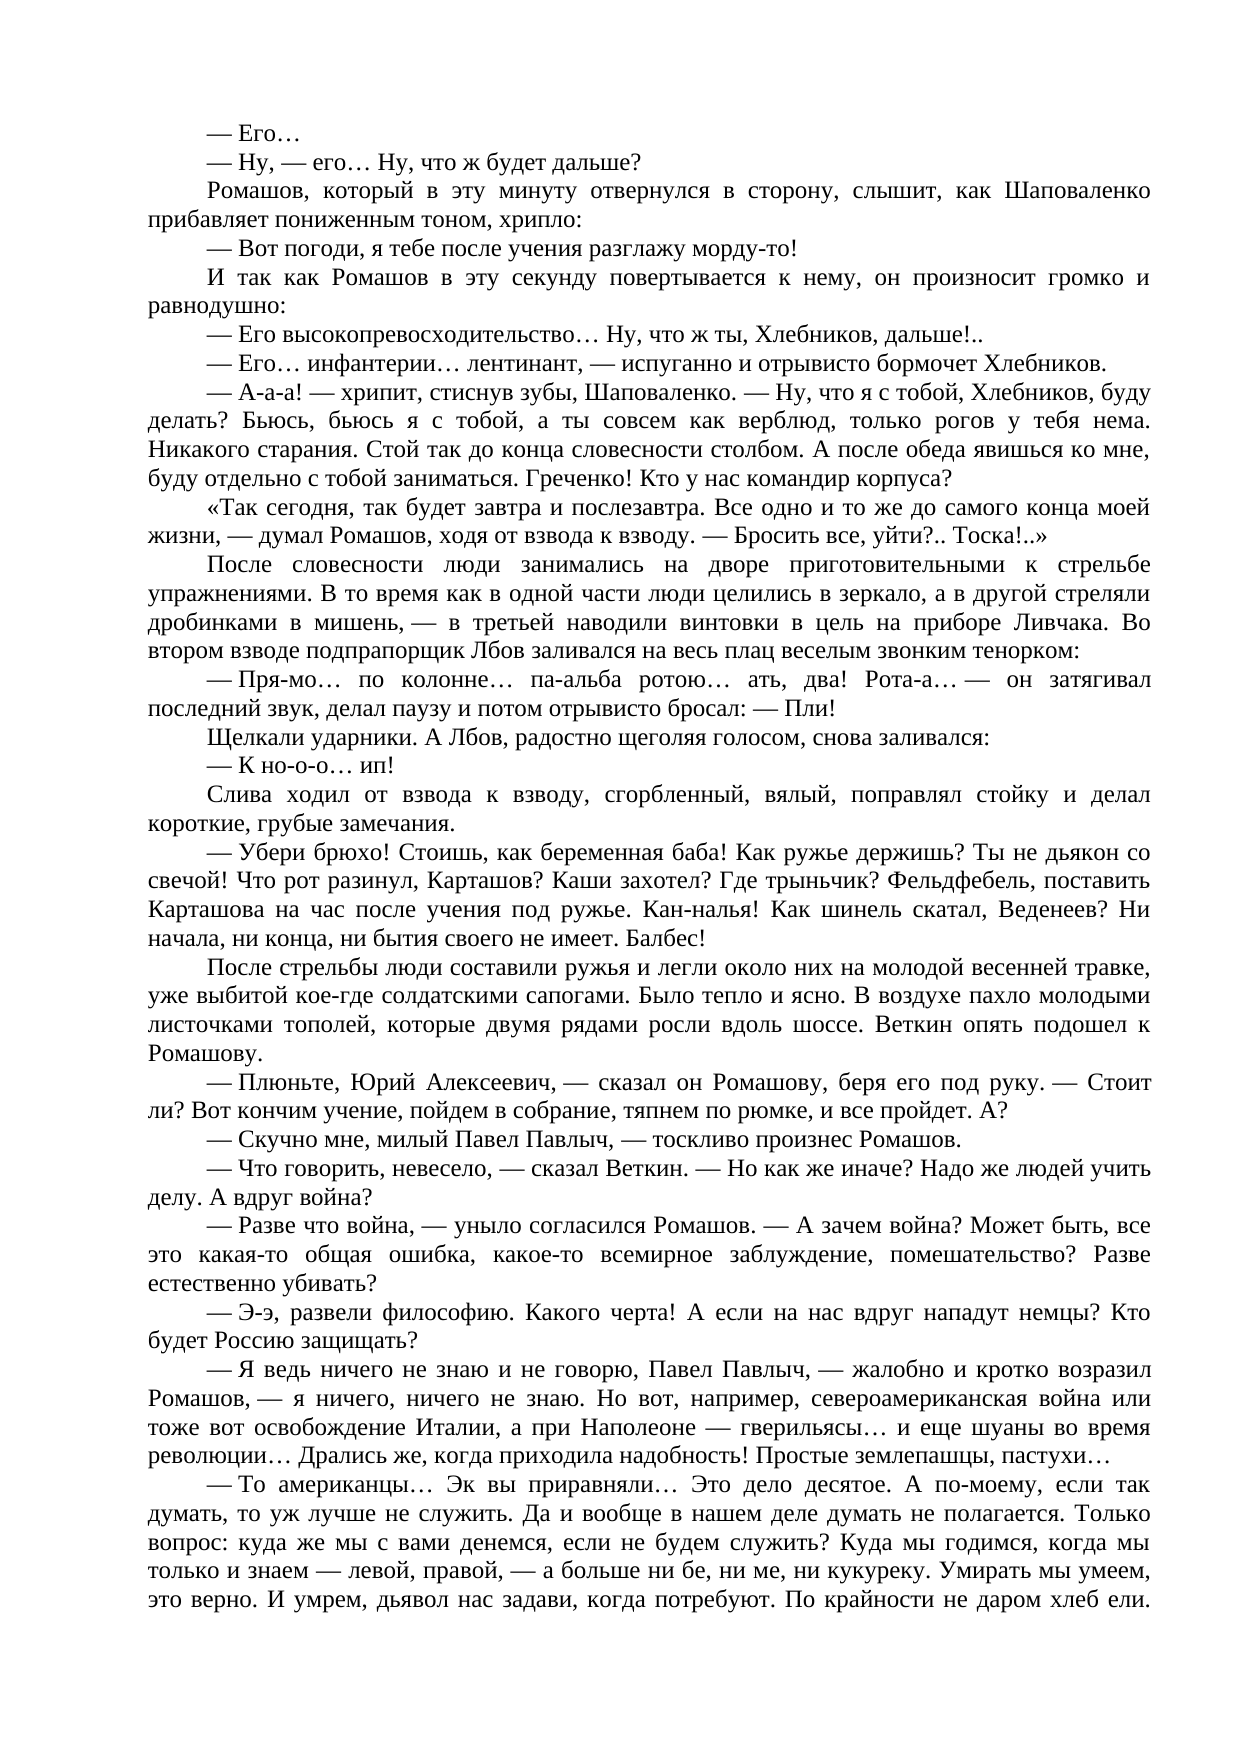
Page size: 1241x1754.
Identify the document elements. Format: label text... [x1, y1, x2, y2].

text И так как Ромашов в эту секунду повертывается к нему, он произносит громко и равнодушно: [148, 262, 1152, 319]
text — Э-э, развели философию. Какого черта! А если на нас вдруг нападут немцы? Кто будет Россию защищать? [148, 1297, 1152, 1354]
text — Я ведь ничего не знаю и не говорю, Павел Павлыч, — жалобно и кротко возразил Ромашов, — я ничего, ничего не знаю. Но вот, например, североамериканская война или тоже вот освобождение Италии, а при Наполеоне — гверильясы… и еще шуаны во время революции… Дрались же, когда приходила надобность! Простые землепашцы, пастухи… [148, 1354, 1152, 1469]
text «Так сегодня, так будет завтра и послезавтра. Все одно и то же до самого конца моей жизни, — думал Ромашов, ходя от взвода к взводу. — Бросить все, уйти?.. Тоска!..» [148, 492, 1152, 549]
text — Его высокопревосходительство… Ну, что ж ты, Хлебников, дальше!.. [148, 319, 1152, 348]
text — Пря-мо… по колонне… па-альба ротою… ать, два! Рота-а… — он затягивал последний звук, делал паузу и потом отрывисто бросал: — Пли! [148, 664, 1152, 722]
text Ромашов, который в эту минуту отвернулся в сторону, слышит, как Шаповаленко прибавляет пониженным тоном, хрипло: [148, 176, 1152, 233]
text — Что говорить, невесело, — сказал Веткин. — Но как же иначе? Надо же людей учить делу. А вдруг война? [148, 1153, 1152, 1211]
text Слива ходил от взвода к взводу, сгорбленный, вялый, поправлял стойку и делал короткие, грубые замечания. [148, 779, 1152, 837]
text — Его… инфантерии… лентинант, — испуганно и отрывисто бормочет Хлебников. [148, 348, 1152, 377]
text Щелкали ударники. А Лбов, радостно щеголяя голосом, снова заливался: [148, 722, 1152, 751]
text — Убери брюхо! Стоишь, как беременная баба! Как ружье держишь? Ты не дьякон со свечой! Что рот разинул, Карташов? Каши захотел? Где трыньчик? Фельдфебель, поставить Карташова на час после учения под ружье. Кан-налья! Как шинель скатал, Веденеев? Ни начала, ни конца, ни бытия своего не имеет. Балбес! [148, 837, 1152, 952]
text — Вот погоди, я тебе после учения разглажу морду-то! [148, 233, 1152, 262]
text — Ну, — его… Ну, что ж будет дальше? [148, 147, 1152, 176]
text — Плюньте, Юрий Алексеевич, — сказал он Ромашову, беря его под руку. — Стоит ли? Вот кончим учение, пойдем в собрание, тяпнем по рюмке, и все пройдет. А? [148, 1067, 1152, 1124]
text После словесности люди занимались на дворе приготовительными к стрельбе упражнениями. В то время как в одной части люди целились в зеркало, а в другой стреляли дробинками в мишень, — в третьей наводили винтовки в цель на приборе Ливчака. Во втором взводе подпрапорщик Лбов заливался на весь плац веселым звонким тенорком: [148, 549, 1152, 664]
text — А-а-а! — хрипит, стиснув зубы, Шаповаленко. — Ну, что я с тобой, Хлебников, буду делать? Бьюсь, бьюсь я с тобой, а ты совсем как верблюд, только рогов у тебя нема. Никакого старания. Стой так до конца словесности столбом. А после обеда явишься ко мне, буду отдельно с тобой заниматься. Греченко! Кто у нас командир корпуса? [148, 377, 1152, 492]
text — К но-о-о… ип! [148, 751, 1152, 779]
text После стрельбы люди составили ружья и легли около них на молодой весенней травке, уже выбитой кое-где солдатскими сапогами. Было тепло и ясно. В воздухе пахло молодыми листочками тополей, которые двумя рядами росли вдоль шоссе. Веткин опять подошел к Ромашову. [148, 952, 1152, 1067]
text — То американцы… Эк вы приравняли… Это дело десятое. А по-моему, если так думать, то уж лучше не служить. Да и вообще в нашем деле думать не полагается. Только вопрос: куда же мы с вами денемся, если не будем служить? Куда мы годимся, когда мы только и знаем — левой, правой, — а больше ни бе, ни ме, ни кукуреку. Умирать мы умеем, это верно. И умрем, дьявол нас задави, когда потребуют. По крайности не даром хлеб ели. [148, 1469, 1152, 1613]
text — Разве что война, — уныло согласился Ромашов. — А зачем война? Может быть, все это какая-то общая ошибка, какое-то всемирное заблуждение, помешательство? Разве естественно убивать? [148, 1211, 1152, 1297]
text — Скучно мне, милый Павел Павлыч, — тоскливо произнес Ромашов. [148, 1124, 1152, 1153]
text — Его… [148, 118, 1152, 147]
